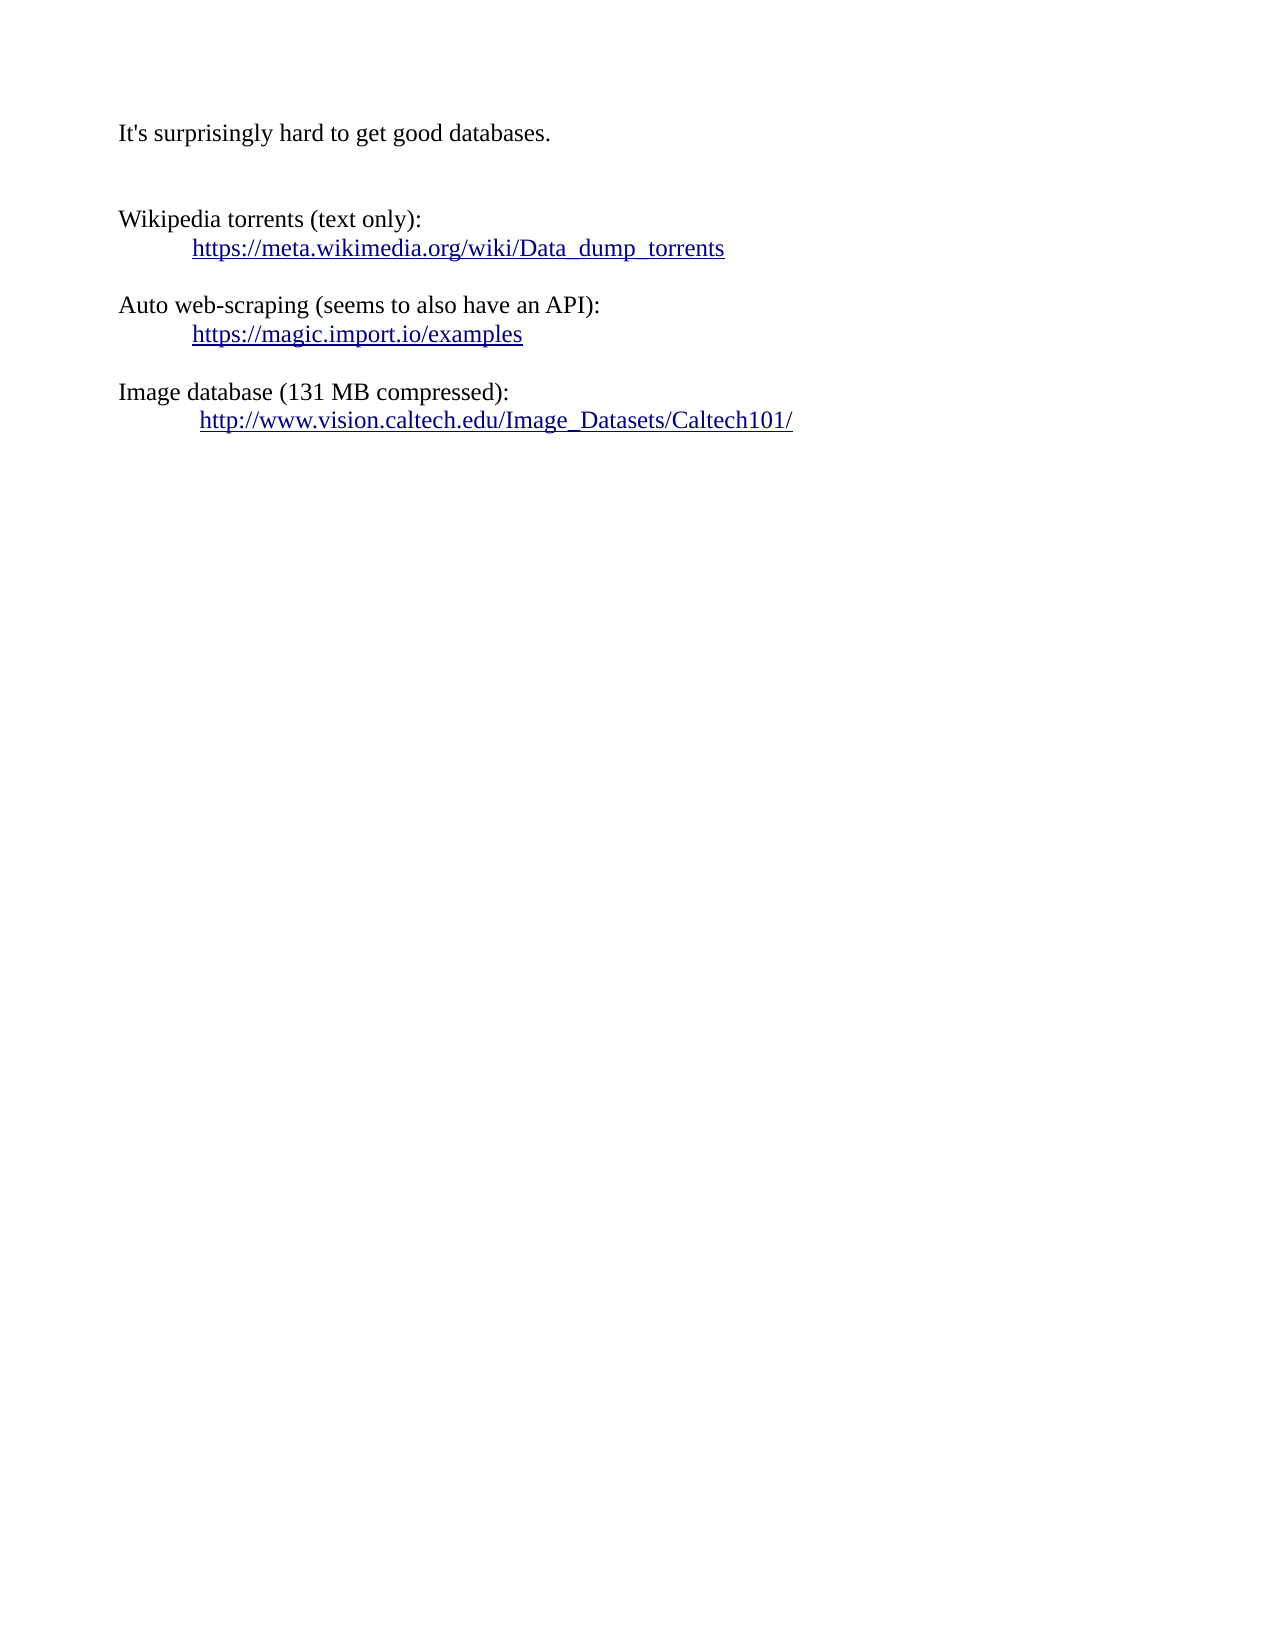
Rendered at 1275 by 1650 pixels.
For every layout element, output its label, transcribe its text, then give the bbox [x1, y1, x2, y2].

text https://meta.wikimedia.org/wiki/Data_dump_torrents [118, 233, 1157, 262]
text http://www.vision.caltech.edu/Image_Datasets/Caltech101/ [118, 406, 1157, 434]
text Wikipedia torrents (text only): [118, 204, 1157, 233]
text Image database (131 MB compressed): [118, 377, 1157, 406]
text It's surprisingly hard to get good databases. [118, 118, 1157, 147]
text Auto web-scraping (seems to also have an API): [118, 291, 1157, 319]
text https://magic.import.io/examples [118, 319, 1157, 348]
